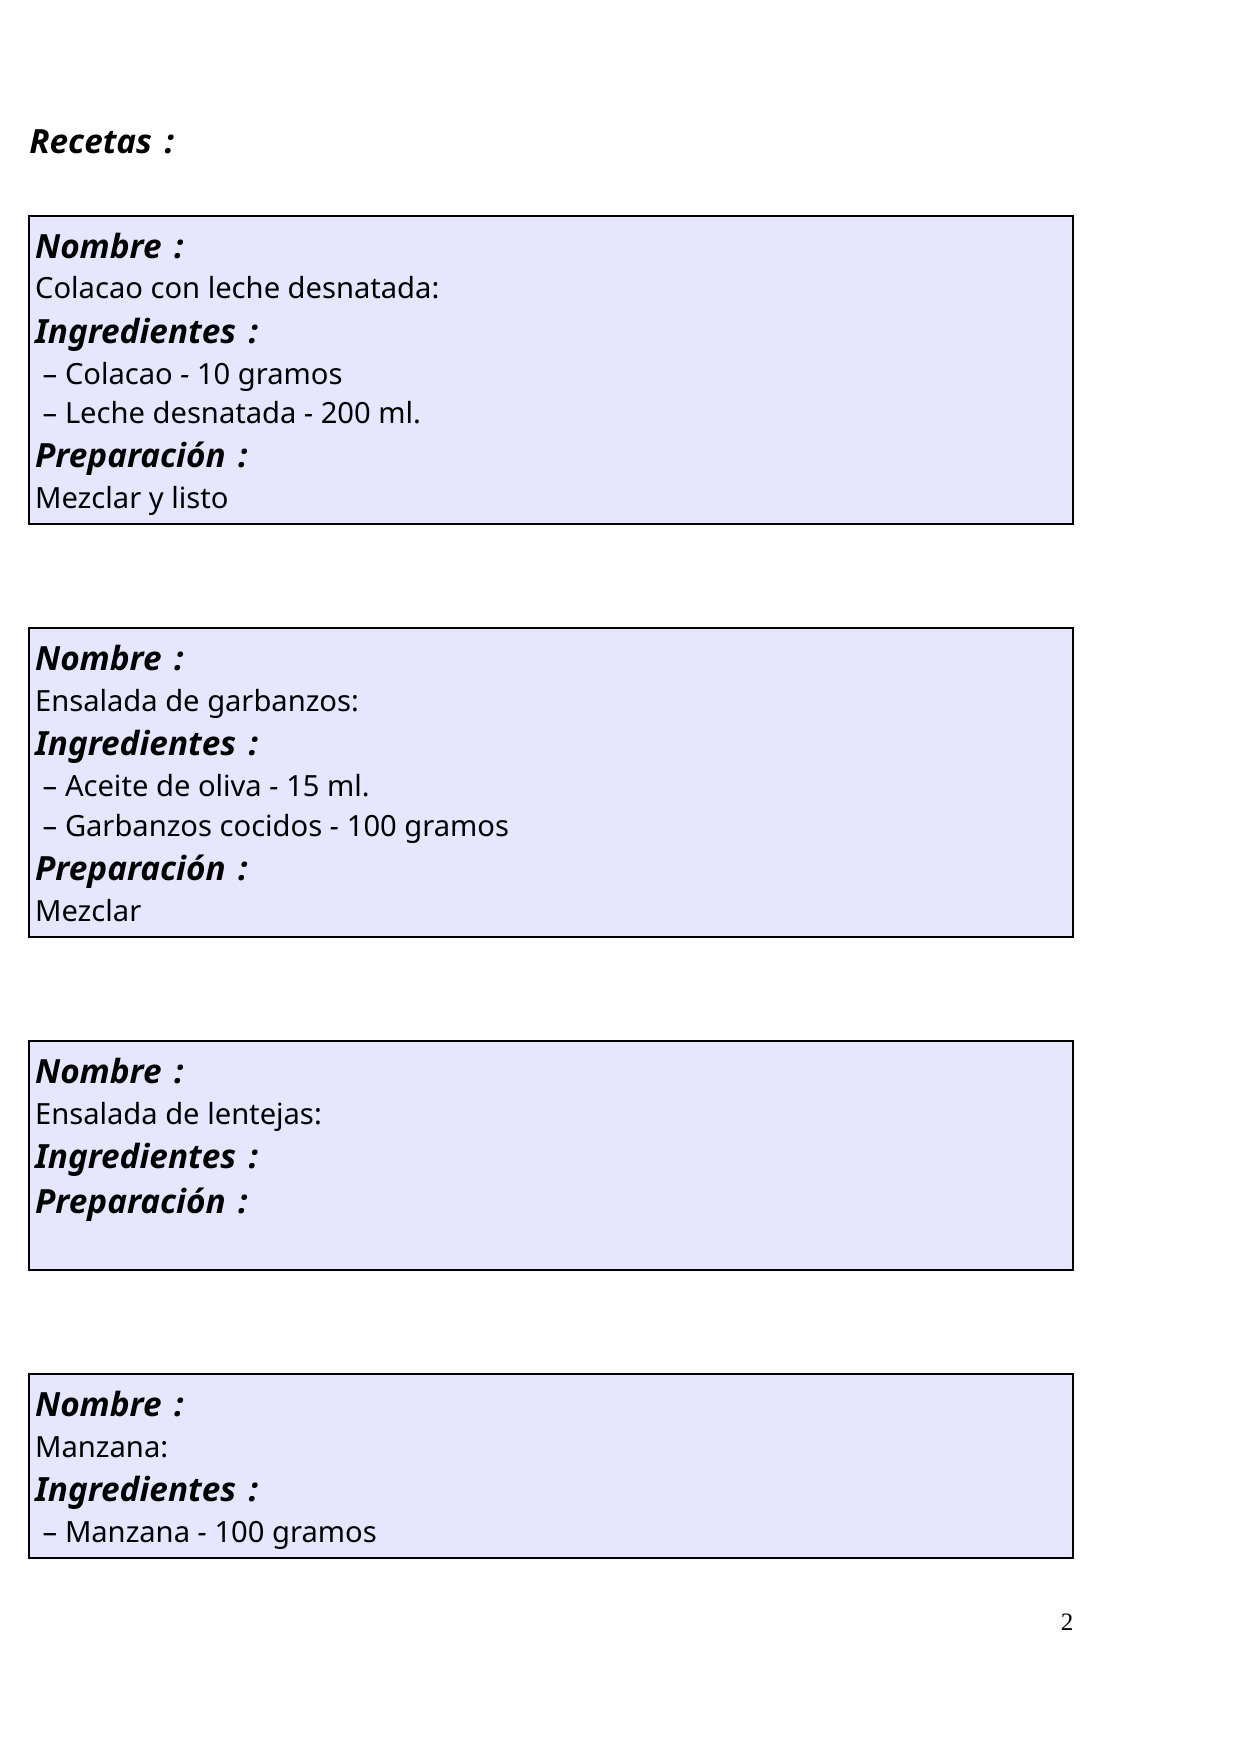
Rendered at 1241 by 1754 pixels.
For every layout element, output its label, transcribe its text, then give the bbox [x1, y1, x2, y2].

table_header Nombre : Ensalada de lentejas: Ingredientes : Preparación : [30, 1042, 1072, 1269]
table_header Nombre : Manzana: Ingredientes : – Manzana - 100 gramos [30, 1375, 1072, 1557]
table_header Nombre : Colacao con leche desnatada: Ingredientes : – Colacao - 10 gramos – Leche desnatada - 200 ml. Preparación : Mezclar y listo [30, 217, 1072, 523]
table_header Nombre : Ensalada de garbanzos: Ingredientes : – Aceite de oliva - 15 ml. – Garbanzos cocidos - 100 gramos Preparación : Mezclar [30, 629, 1072, 936]
text Recetas : [29, 118, 1077, 163]
